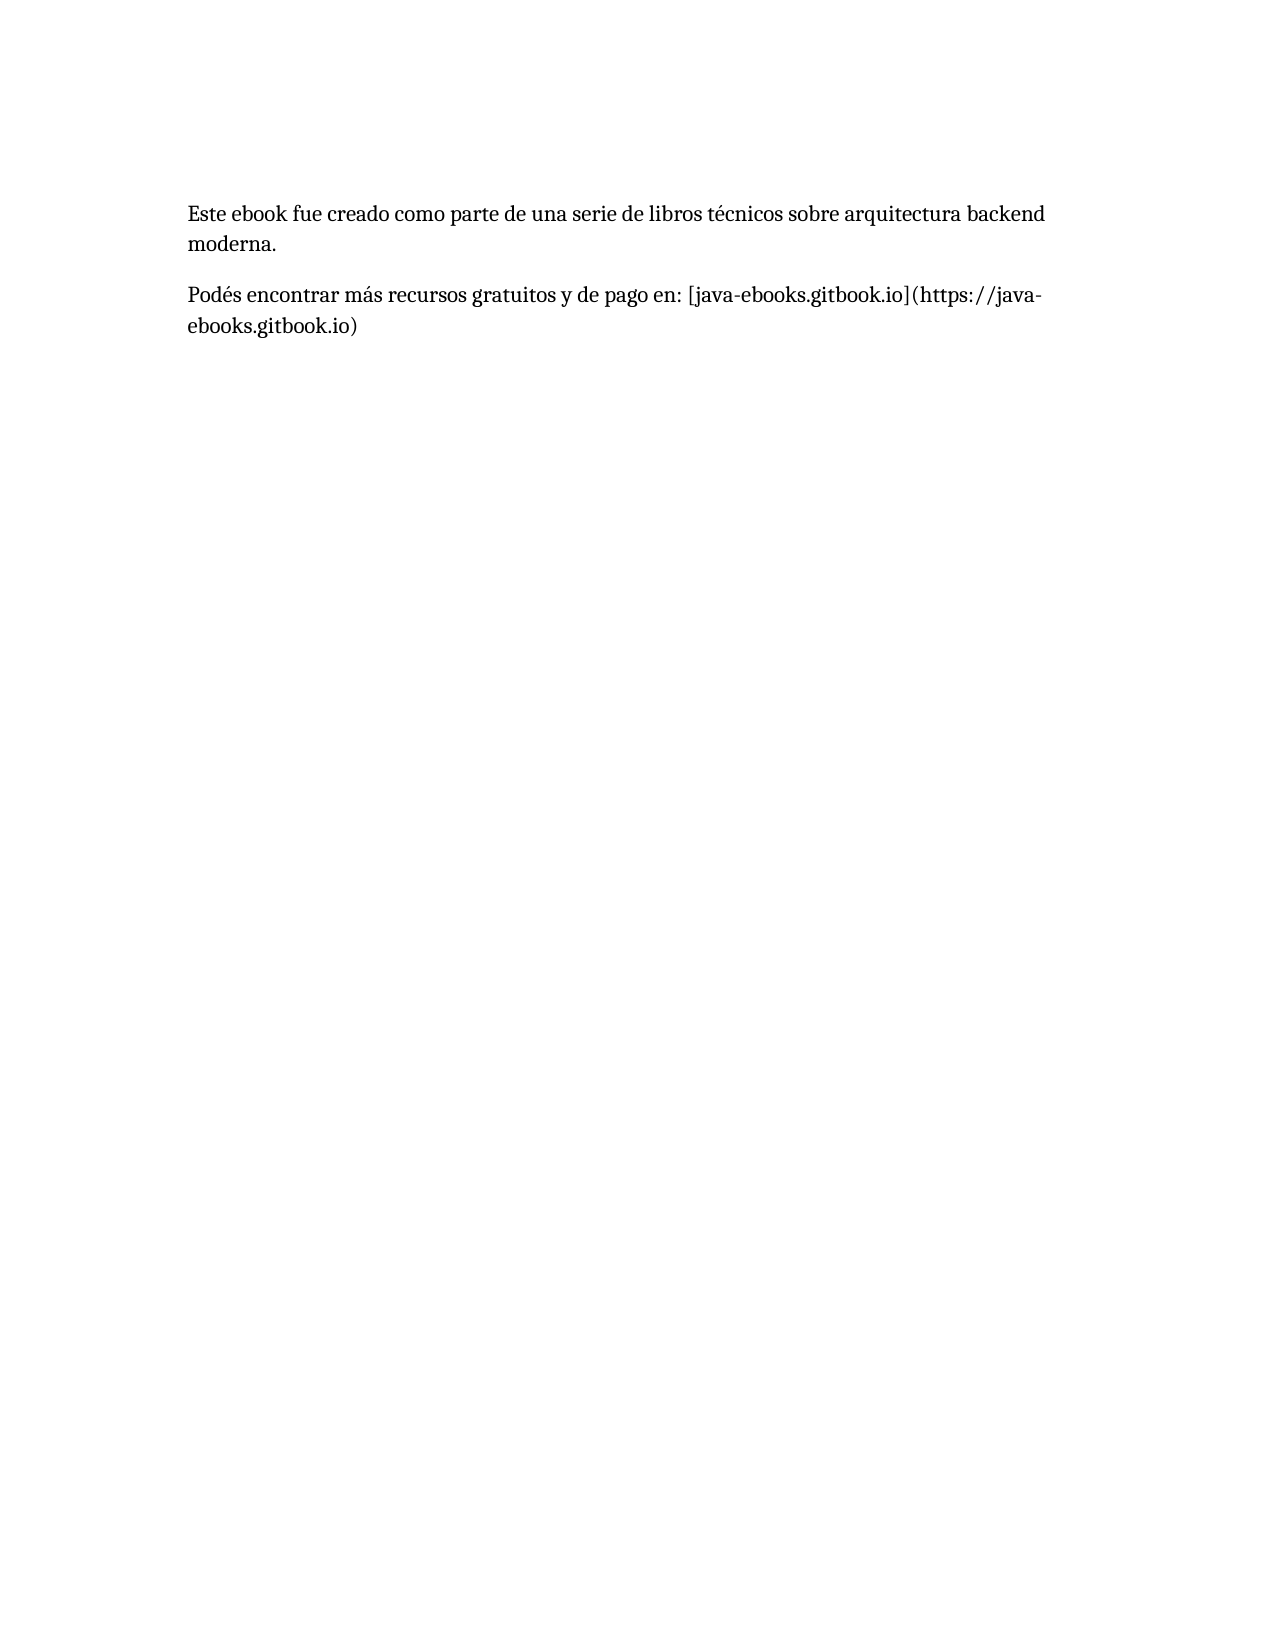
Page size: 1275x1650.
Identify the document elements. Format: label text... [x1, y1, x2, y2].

text Este ebook fue creado como parte de una serie de libros técnicos sobre arquitectura backend moderna. [187, 201, 1087, 258]
text Podés encontrar más recursos gratuitos y de pago en: [java-ebooks.gitbook.io](https://java-ebooks.gitbook.io) [187, 282, 1087, 339]
